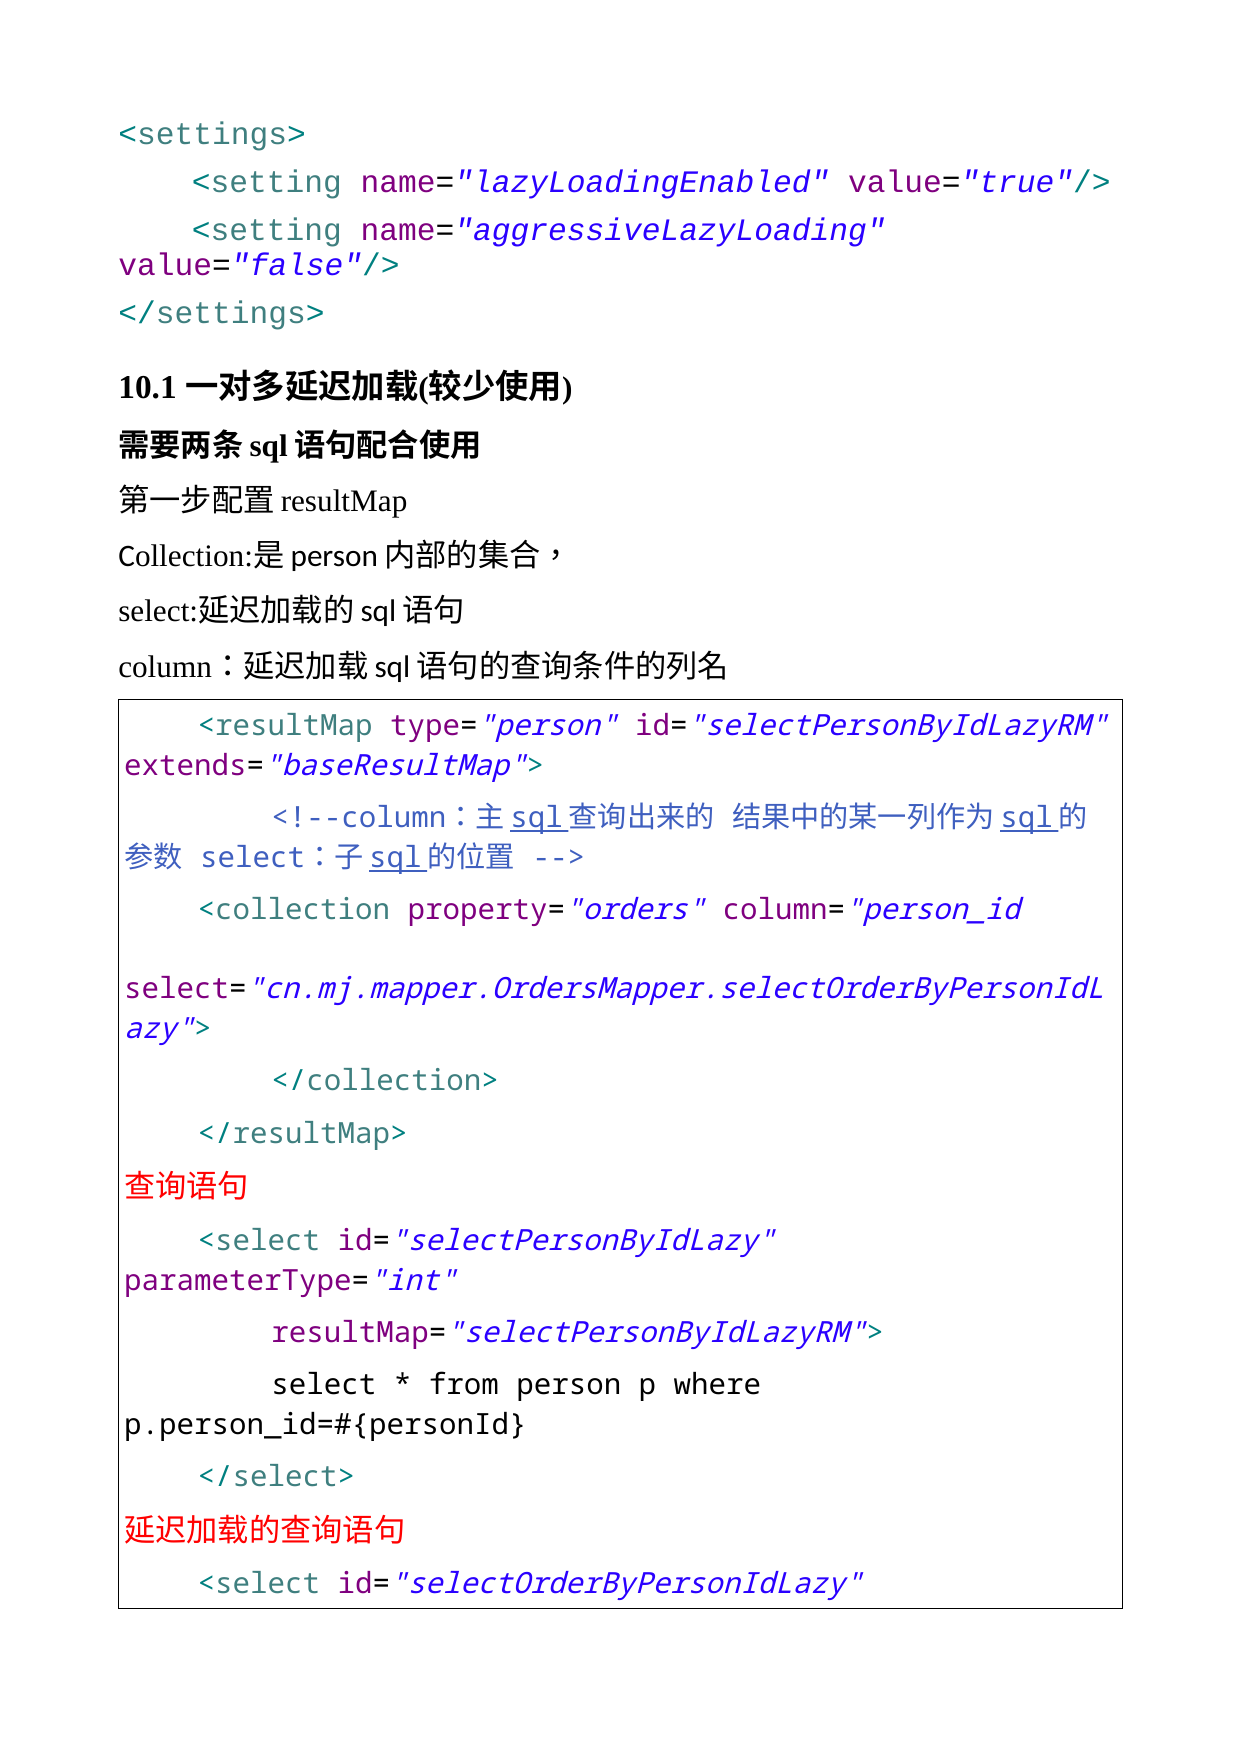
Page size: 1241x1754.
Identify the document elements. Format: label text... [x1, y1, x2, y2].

text 需要两条sql语句配合使用 [118, 421, 1122, 466]
text <setting name="lazyLoadingEnabled" value="true"/> [118, 166, 1122, 201]
text Collection:是person内部的集合， [118, 533, 1122, 576]
text <settings> [118, 118, 1122, 153]
text </settings> [118, 297, 1122, 333]
text select:延迟加载的sql语句 [118, 588, 1122, 631]
text column：延迟加载sql语句的查询条件的列名 [118, 643, 1122, 686]
text 第一步配置resultMap [118, 478, 1122, 521]
table_header <resultMap type="person" id="selectPersonByIdLazyRM" extends="baseResultMap"> <!--column：主sql查询出来的 结果中的某一列作为sql的参数 select：子sql的位置 --> <collection property="orders" column="person_id select="cn.mj.mapper.OrdersMapper.selectOrderByPersonIdLazy"> </collection> </resultMap> 查询语句 <select id="selectPersonByIdLazy" parameterType="int" resultMap="selectPersonByIdLazyRM"> select * from person p where p.person_id=#{personId} </select> 延迟加载的查询语句 <select id="selectOrderByPersonIdLazy" [119, 700, 1122, 1608]
subtitle 10.1 一对多延迟加载(较少使用) [118, 360, 1122, 408]
text <setting name="aggressiveLazyLoading" value="false"/> [118, 214, 1122, 285]
